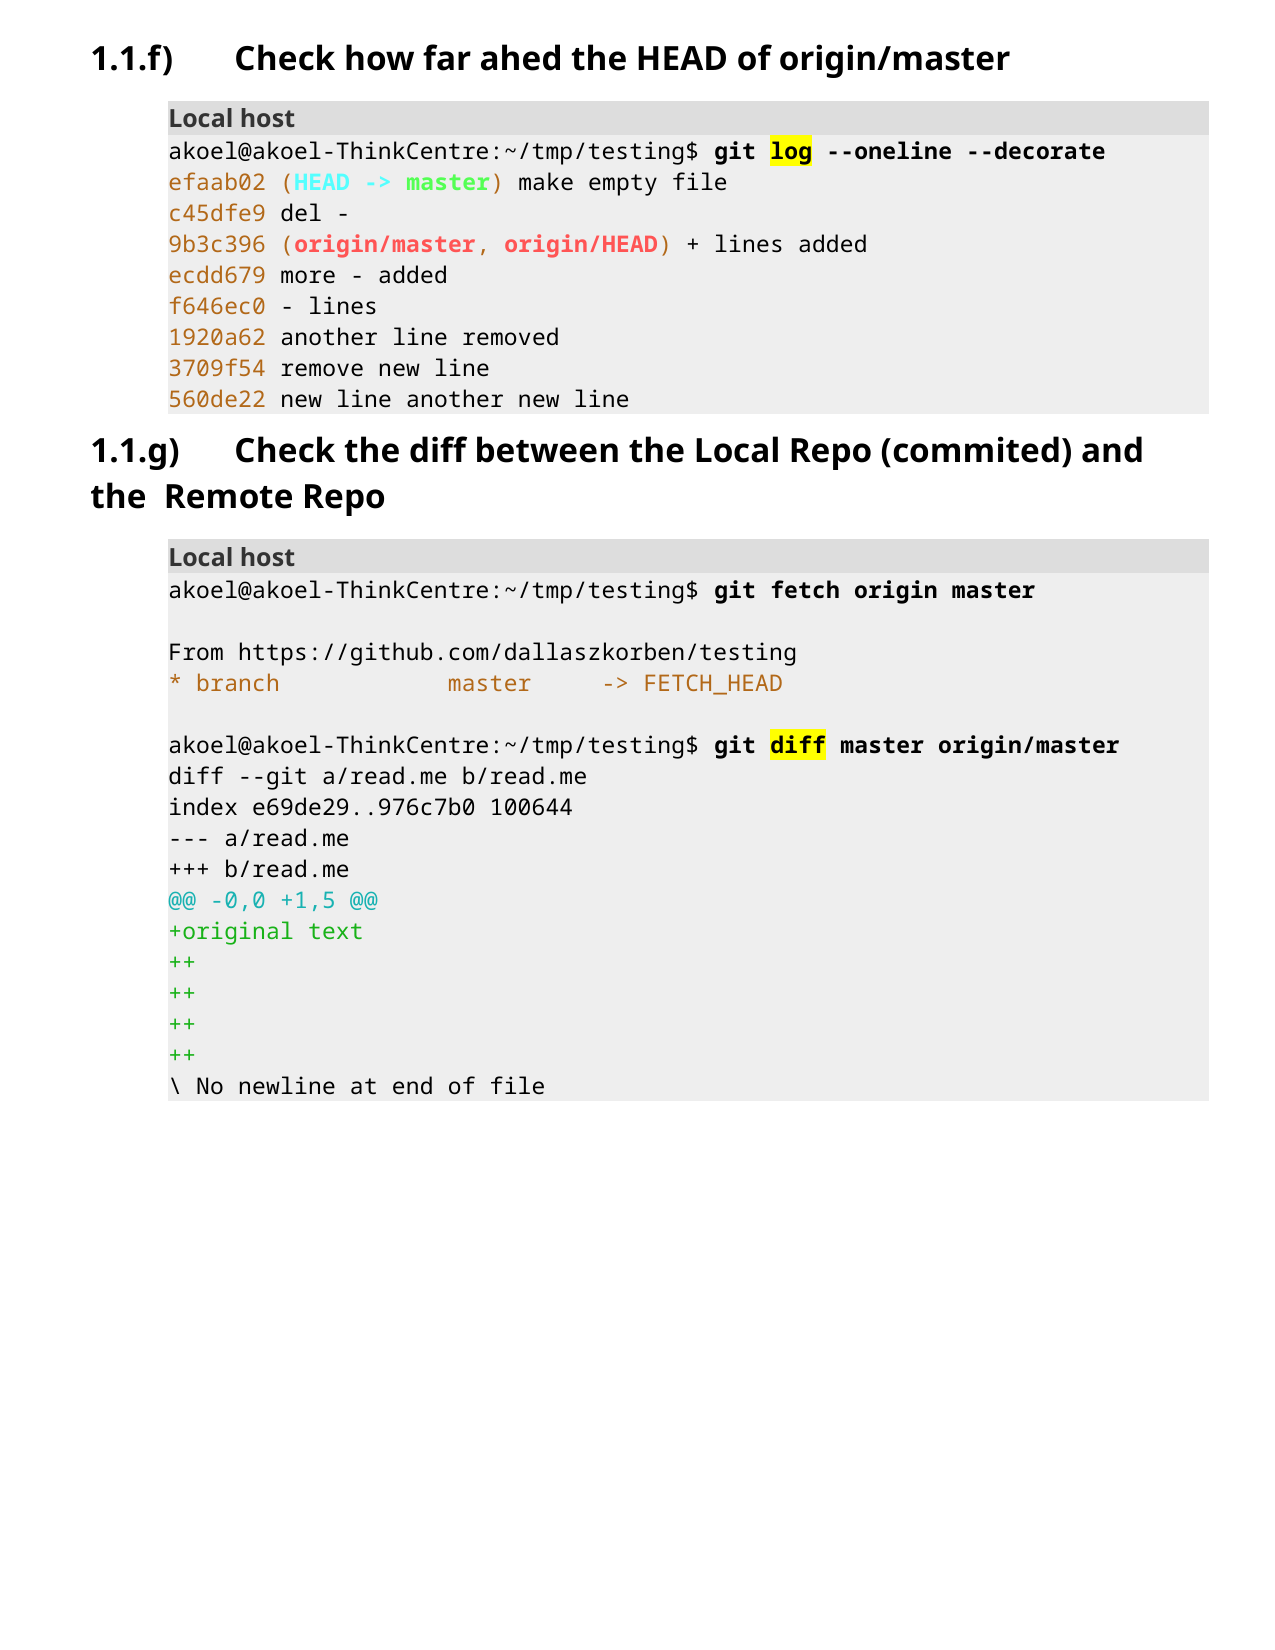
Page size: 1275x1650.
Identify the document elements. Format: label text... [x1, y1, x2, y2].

text From https://github.com/dallaszkorben/testing * branch master -> FETCH_HEAD [168, 636, 1209, 729]
subtitle Check how far ahed the HEAD of origin/master [90, 34, 1209, 80]
text Local host [168, 101, 1209, 135]
text akoel@akoel-ThinkCentre:~/tmp/testing$ git log --oneline --decorate efaab02 (HEAD -> master) make empty file c45dfe9 del - 9b3c396 (origin/master, origin/HEAD) + lines added ecdd679 more - added f646ec0 - lines 1920a62 another line removed 3709f54 remove new line 560de22 new line another new line [168, 135, 1209, 414]
text Local host [168, 539, 1209, 573]
text akoel@akoel-ThinkCentre:~/tmp/testing$ git diff master origin/master diff --git a/read.me b/read.me index e69de29..976c7b0 100644 --- a/read.me +++ b/read.me @@ -0,0 +1,5 @@ +original text ++ ++ ++ ++ \ No newline at end of file [168, 729, 1209, 1101]
subtitle Check the diff between the Local Repo (commited) and the Remote Repo [90, 426, 1209, 518]
text akoel@akoel-ThinkCentre:~/tmp/testing$ git fetch origin master [168, 573, 1209, 604]
